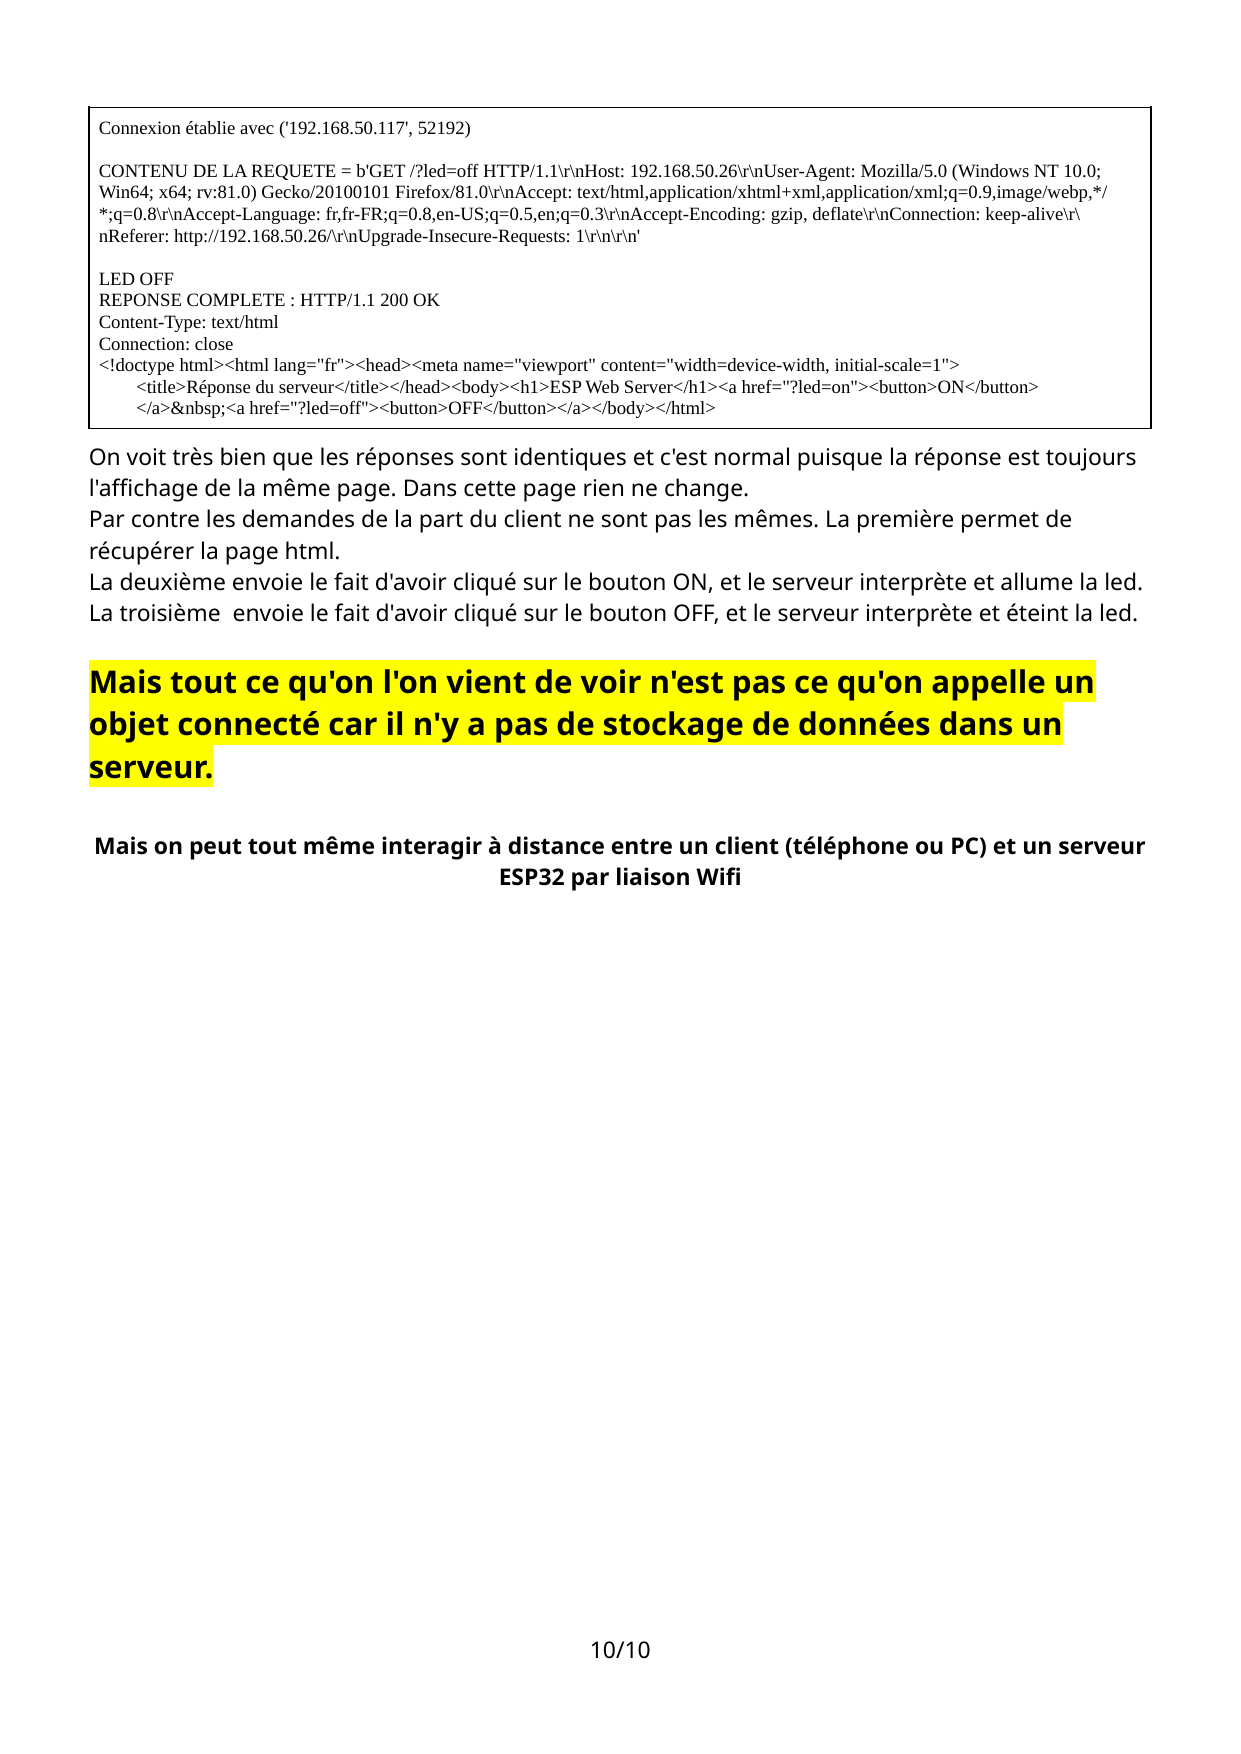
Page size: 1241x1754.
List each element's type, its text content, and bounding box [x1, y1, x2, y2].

text On voit très bien que les réponses sont identiques et c'est normal puisque la réponse est toujours l'affichage de la même page. Dans cette page rien ne change. [88, 429, 1152, 503]
text LED OFF [98, 268, 1142, 289]
text Par contre les demandes de la part du client ne sont pas les mêmes. La première permet de récupérer la page html. [88, 503, 1152, 566]
text [90, 108, 1150, 428]
text [88, 94, 1152, 107]
text Content-Type: text/html [98, 311, 1142, 332]
text Mais on peut tout même interagir à distance entre un client (téléphone ou PC) et un serveur ESP32 par liaison Wifi [88, 830, 1152, 893]
text Mais tout ce qu'on l'on vient de voir n'est pas ce qu'on appelle un objet connecté car il n'y a pas de stockage de données dans un serveur. [88, 660, 1152, 787]
text La troisième envoie le fait d'avoir cliqué sur le bouton OFF, et le serveur interprète et éteint la led. [88, 597, 1152, 628]
text Connection: close [98, 332, 1142, 354]
text La deuxième envoie le fait d'avoir cliqué sur le bouton ON, et le serveur interprète et allume la led. [88, 566, 1152, 597]
text Connexion établie avec ('192.168.50.117', 52192) [98, 117, 1142, 138]
text <!doctype html><html lang="fr"><head><meta name="viewport" content="width=device-width, initial-scale=1"> [98, 354, 1142, 376]
text CONTENU DE LA REQUETE = b'GET /?led=off HTTP/1.1\r\nHost: 192.168.50.26\r\nUser-Agent: Mozilla/5.0 (Windows NT 10.0; Win64; x64; rv:81.0) Gecko/20100101 Firefox/81.0\r\nAccept: text/html,application/xhtml+xml,application/xml;q=0.9,image/webp,*/*;q=0.8\r\nAccept-Language: fr,fr-FR;q=0.8,en-US;q=0.5,en;q=0.3\r\nAccept-Encoding: gzip, deflate\r\nConnection: keep-alive\r\nReferer: http://192.168.50.26/\r\nUpgrade-Insecure-Requests: 1\r\n\r\n' [98, 160, 1142, 246]
text <title>Réponse du serveur</title></head><body><h1>ESP Web Server</h1><a href="?led=on"><button>ON</button> [98, 376, 1142, 397]
text REPONSE COMPLETE : HTTP/1.1 200 OK [98, 289, 1142, 311]
text </a>&nbsp;<a href="?led=off"><button>OFF</button></a></body></html> [98, 397, 1142, 419]
